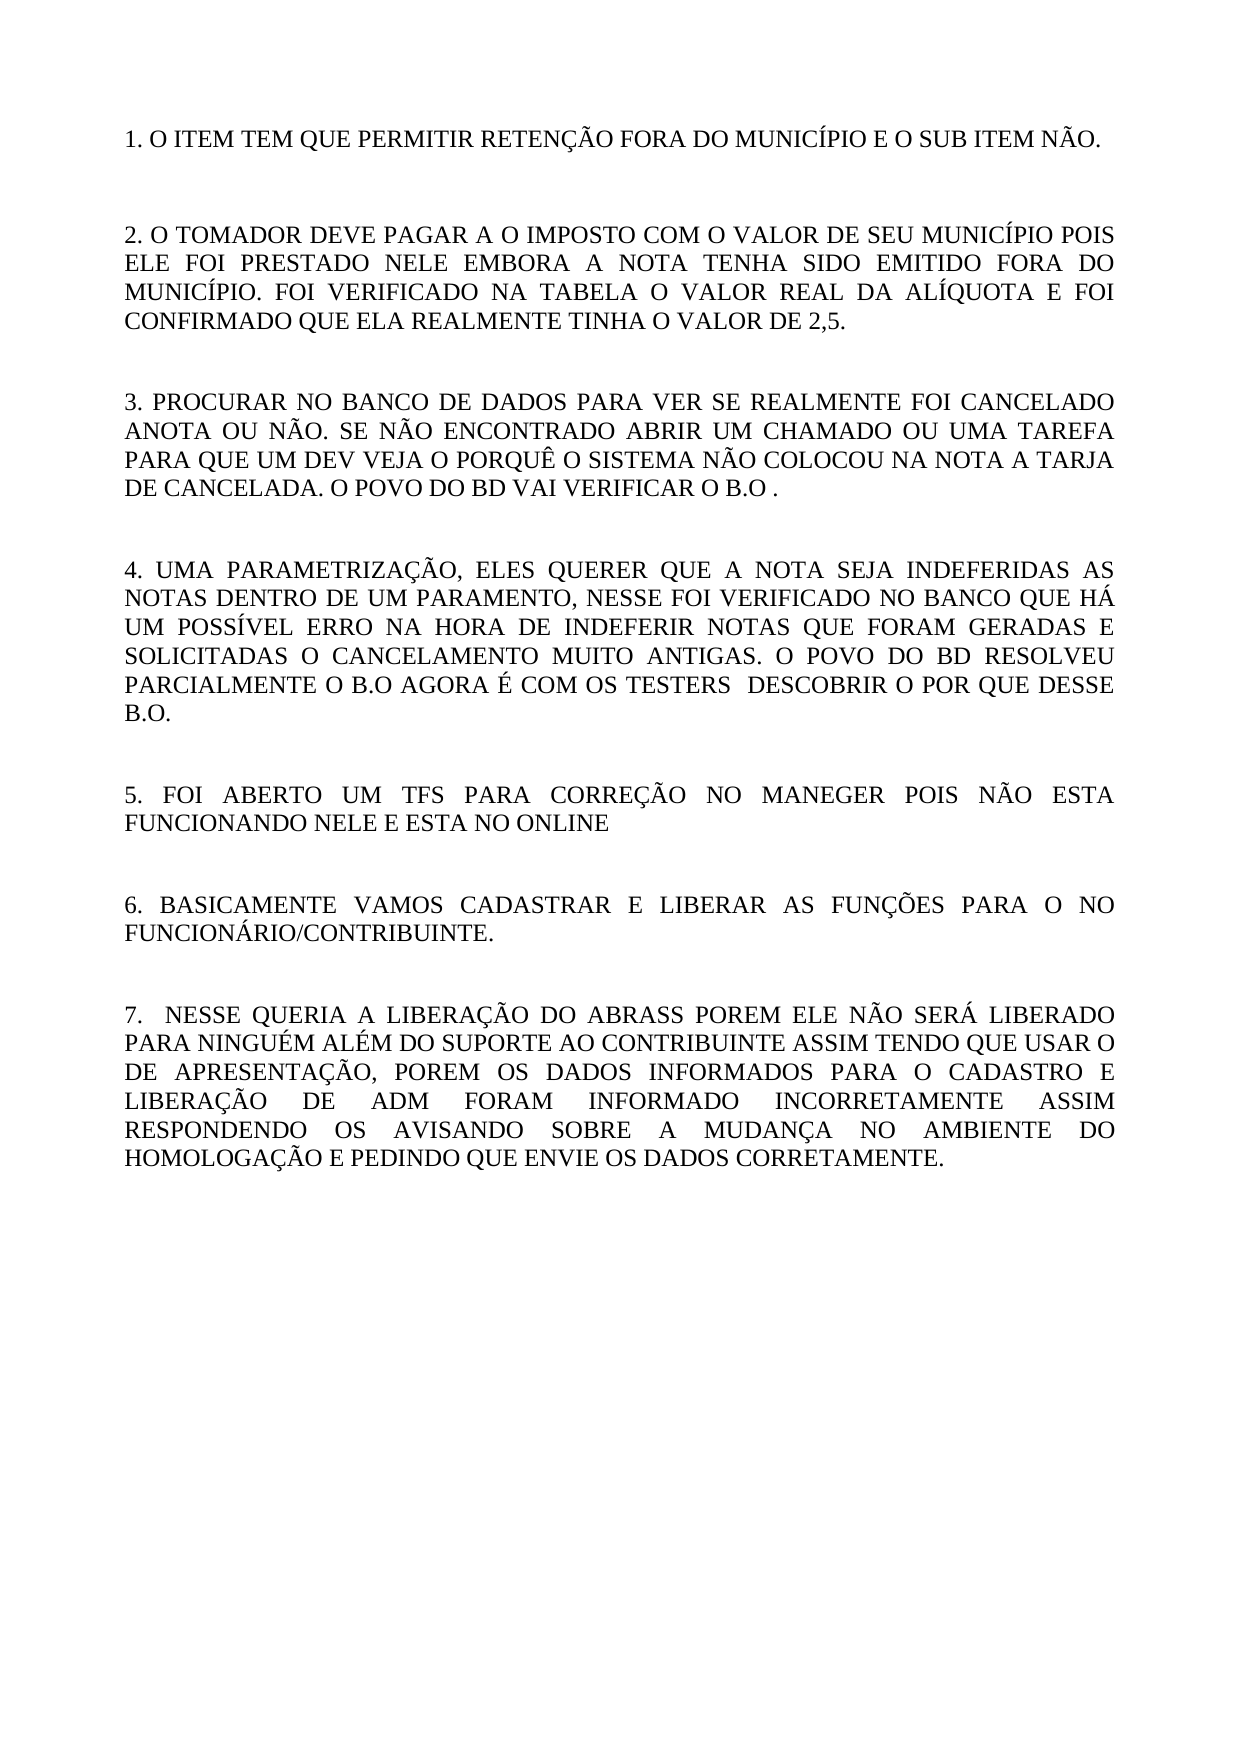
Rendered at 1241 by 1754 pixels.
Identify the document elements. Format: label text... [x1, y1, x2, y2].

text 2. O TOMADOR DEVE PAGAR A O IMPOSTO COM O VALOR DE SEU MUNICÍPIO POIS ELE FOI PRESTADO NELE EMBORA A NOTA TENHA SIDO EMITIDO FORA DO MUNICÍPIO. FOI VERIFICADO NA TABELA O VALOR REAL DA ALÍQUOTA E FOI CONFIRMADO QUE ELA REALMENTE TINHA O VALOR DE 2,5. [124, 220, 1116, 335]
text 1. O ITEM TEM QUE PERMITIR RETENÇÃO FORA DO MUNICÍPIO E O SUB ITEM NÃO. [124, 124, 1116, 153]
text 6. BASICAMENTE VAMOS CADASTRAR E LIBERAR AS FUNÇÕES PARA O NO FUNCIONÁRIO/CONTRIBUINTE. [124, 890, 1116, 947]
text 3. PROCURAR NO BANCO DE DADOS PARA VER SE REALMENTE FOI CANCELADO ANOTA OU NÃO. SE NÃO ENCONTRADO ABRIR UM CHAMADO OU UMA TAREFA PARA QUE UM DEV VEJA O PORQUÊ O SISTEMA NÃO COLOCOU NA NOTA A TARJA DE CANCELADA. O POVO DO BD VAI VERIFICAR O B.O . [124, 387, 1116, 502]
text 7. NESSE QUERIA A LIBERAÇÃO DO ABRASS POREM ELE NÃO SERÁ LIBERADO PARA NINGUÉM ALÉM DO SUPORTE AO CONTRIBUINTE ASSIM TENDO QUE USAR O DE APRESENTAÇÃO, POREM OS DADOS INFORMADOS PARA O CADASTRO E LIBERAÇÃO DE ADM FORAM INFORMADO INCORRETAMENTE ASSIM RESPONDENDO OS AVISANDO SOBRE A MUDANÇA NO AMBIENTE DO HOMOLOGAÇÃO E PEDINDO QUE ENVIE OS DADOS CORRETAMENTE. [124, 1000, 1116, 1172]
text 5. FOI ABERTO UM TFS PARA CORREÇÃO NO MANEGER POIS NÃO ESTA FUNCIONANDO NELE E ESTA NO ONLINE [124, 780, 1116, 837]
text 4. UMA PARAMETRIZAÇÃO, ELES QUERER QUE A NOTA SEJA INDEFERIDAS AS NOTAS DENTRO DE UM PARAMENTO, NESSE FOI VERIFICADO NO BANCO QUE HÁ UM POSSÍVEL ERRO NA HORA DE INDEFERIR NOTAS QUE FORAM GERADAS E SOLICITADAS O CANCELAMENTO MUITO ANTIGAS. O POVO DO BD RESOLVEU PARCIALMENTE O B.O AGORA É COM OS TESTERS DESCOBRIR O POR QUE DESSE B.O. [124, 555, 1116, 727]
